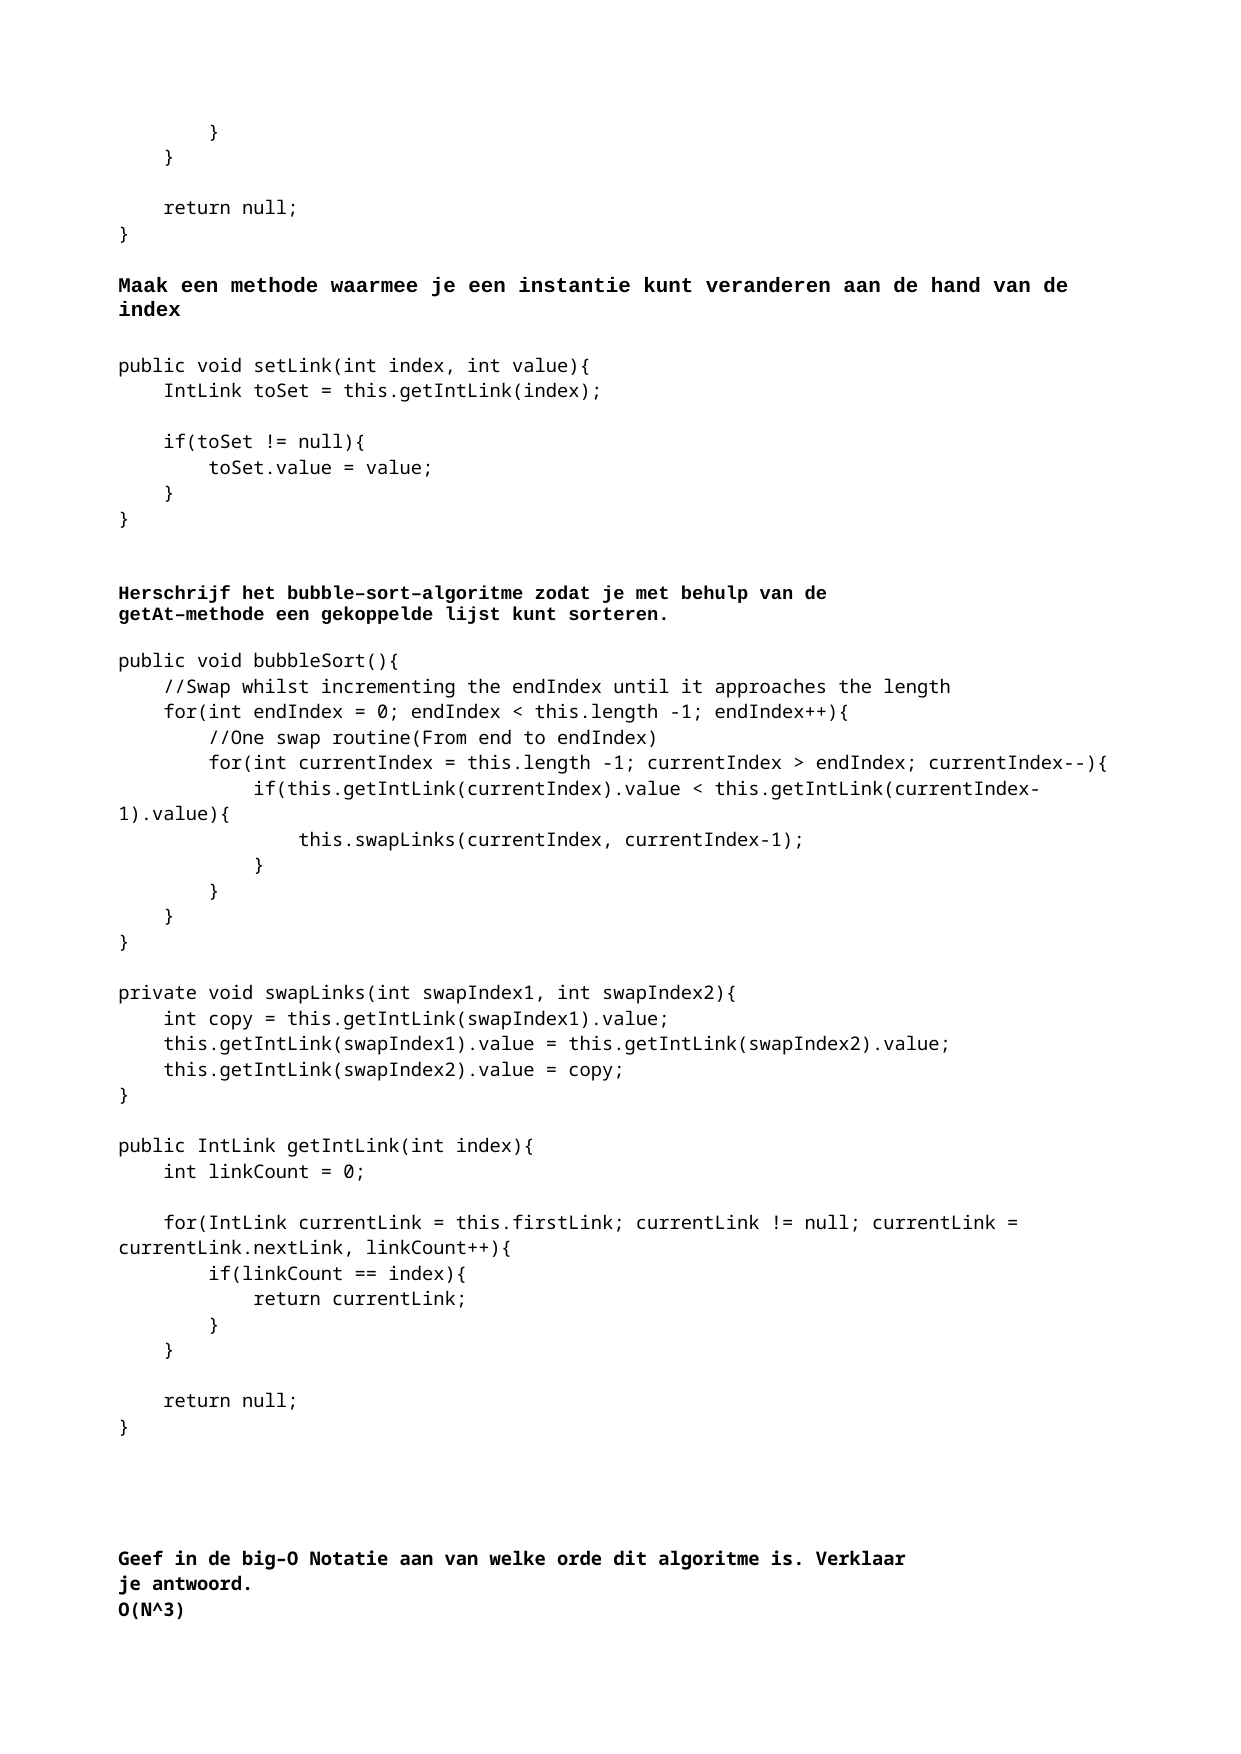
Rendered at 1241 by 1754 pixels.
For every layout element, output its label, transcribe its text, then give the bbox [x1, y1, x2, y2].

text Herschrijf het bubble–sort–algoritme zodat je met behulp van de [118, 584, 1122, 605]
text je antwoord. [118, 1570, 1122, 1596]
text O(N^3) [118, 1596, 1122, 1621]
text public void setLink(int index, int value){ IntLink toSet = this.getIntLink(index); if(toSet != null){ toSet.value = value; } } [118, 352, 1122, 531]
text Maak een methode waarmee je een instantie kunt veranderen aan de hand van de index [118, 275, 1122, 322]
text getAt–methode een gekoppelde lijst kunt sorteren. [118, 605, 1122, 626]
text public IntLink getIntLink(int index){ int linkCount = 0; for(IntLink currentLink = this.firstLink; currentLink != null; currentLink = currentLink.nextLink, linkCount++){ if(linkCount == index){ return currentLink; } } return null; } [118, 1132, 1122, 1439]
text public void bubbleSort(){ //Swap whilst incrementing the endIndex until it approaches the length for(int endIndex = 0; endIndex < this.length -1; endIndex++){ //One swap routine(From end to endIndex) for(int currentIndex = this.length -1; currentIndex > endIndex; currentIndex--){ if(this.getIntLink(currentIndex).value < this.getIntLink(currentIndex- 1).value){ this.swapLinks(currentIndex, currentIndex-1); } } } } private void swapLinks(int swapIndex1, int swapIndex2){ int copy = this.getIntLink(swapIndex1).value; this.getIntLink(swapIndex1).value = this.getIntLink(swapIndex2).value; this.getIntLink(swapIndex2).value = copy; } [118, 647, 1122, 1107]
text } } return null; } [118, 118, 1122, 246]
text Geef in de big–O Notatie aan van welke orde dit algoritme is. Verklaar [118, 1545, 1122, 1570]
